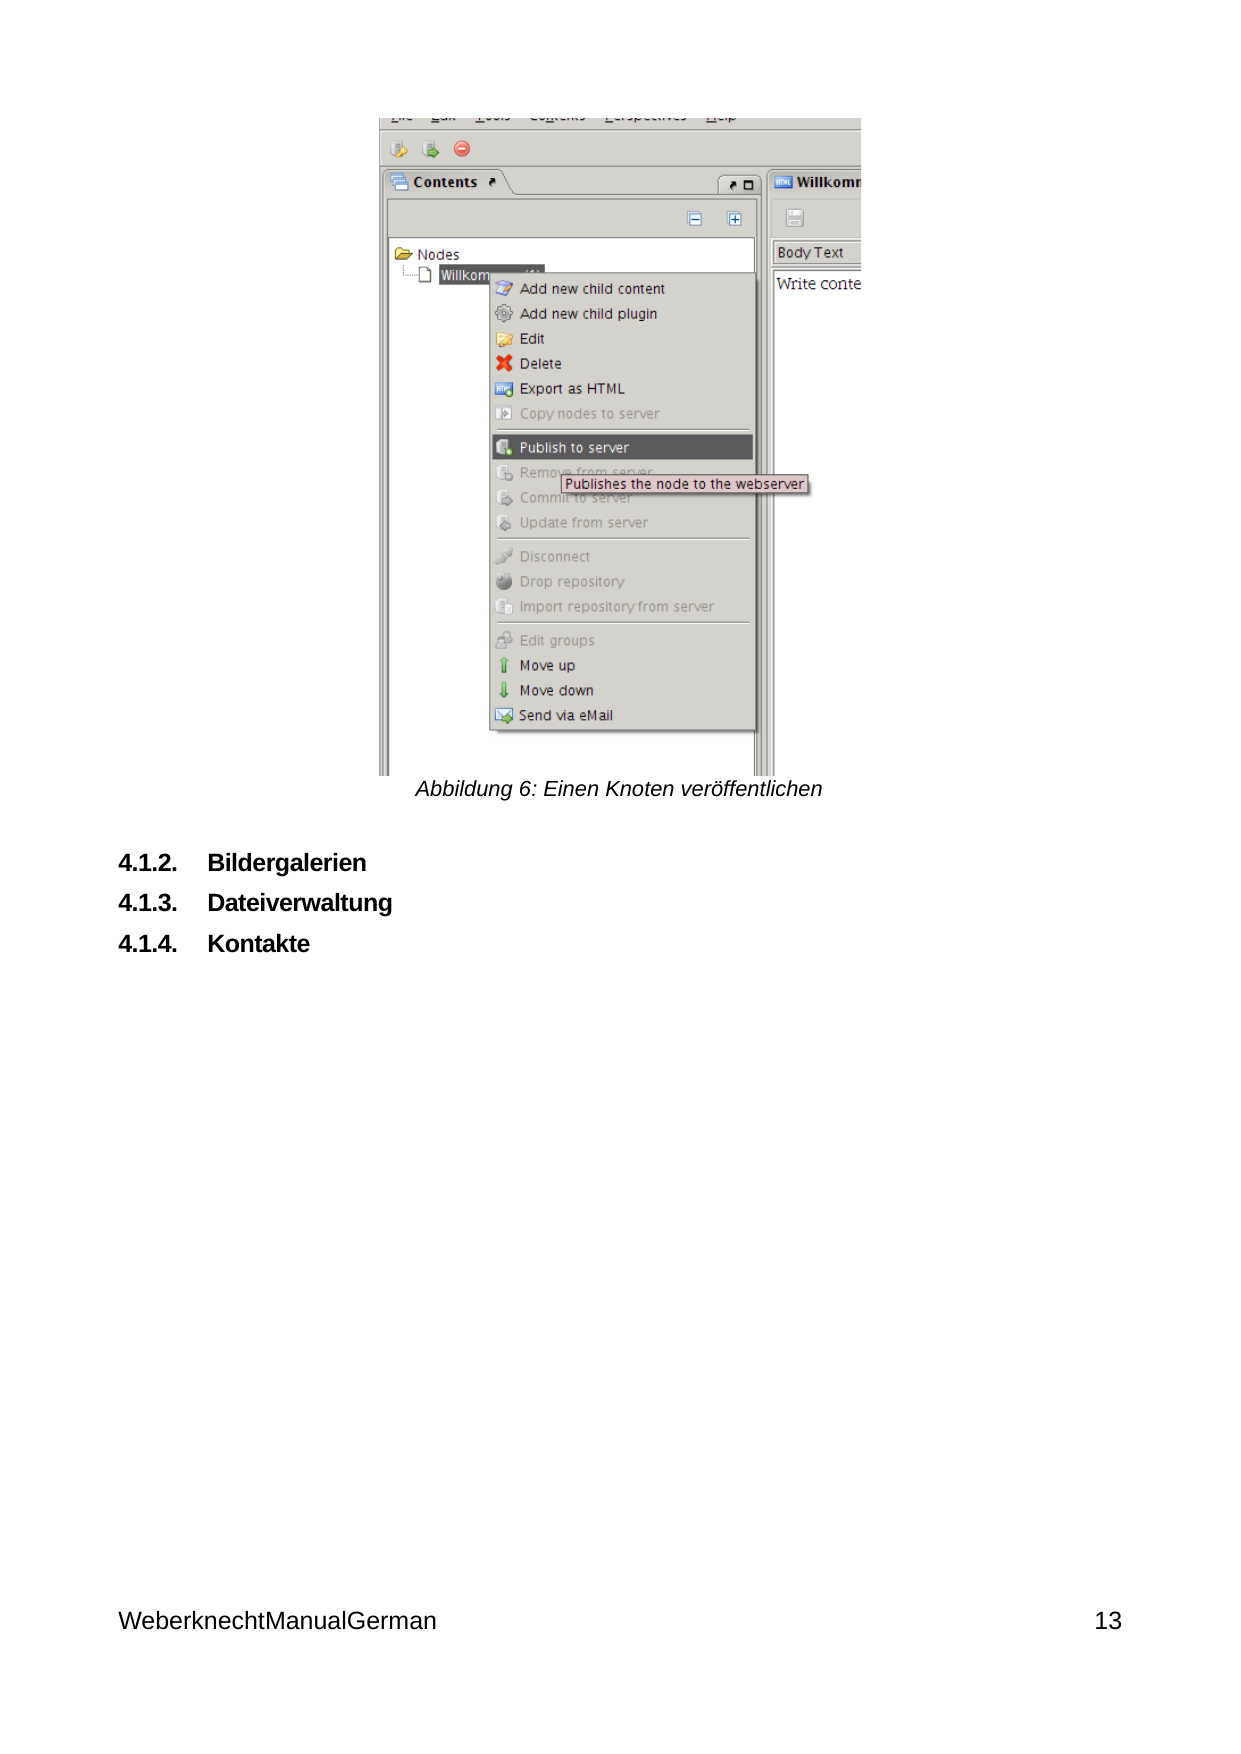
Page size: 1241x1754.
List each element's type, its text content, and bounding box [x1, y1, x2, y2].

text Abbildung 6: Einen Knoten veröffentlichen [379, 776, 861, 801]
subtitle Bildergalerien [118, 847, 1122, 876]
subtitle Dateiverwaltung [118, 888, 1122, 917]
subtitle Kontakte [118, 928, 1122, 957]
picture [379, 118, 862, 776]
